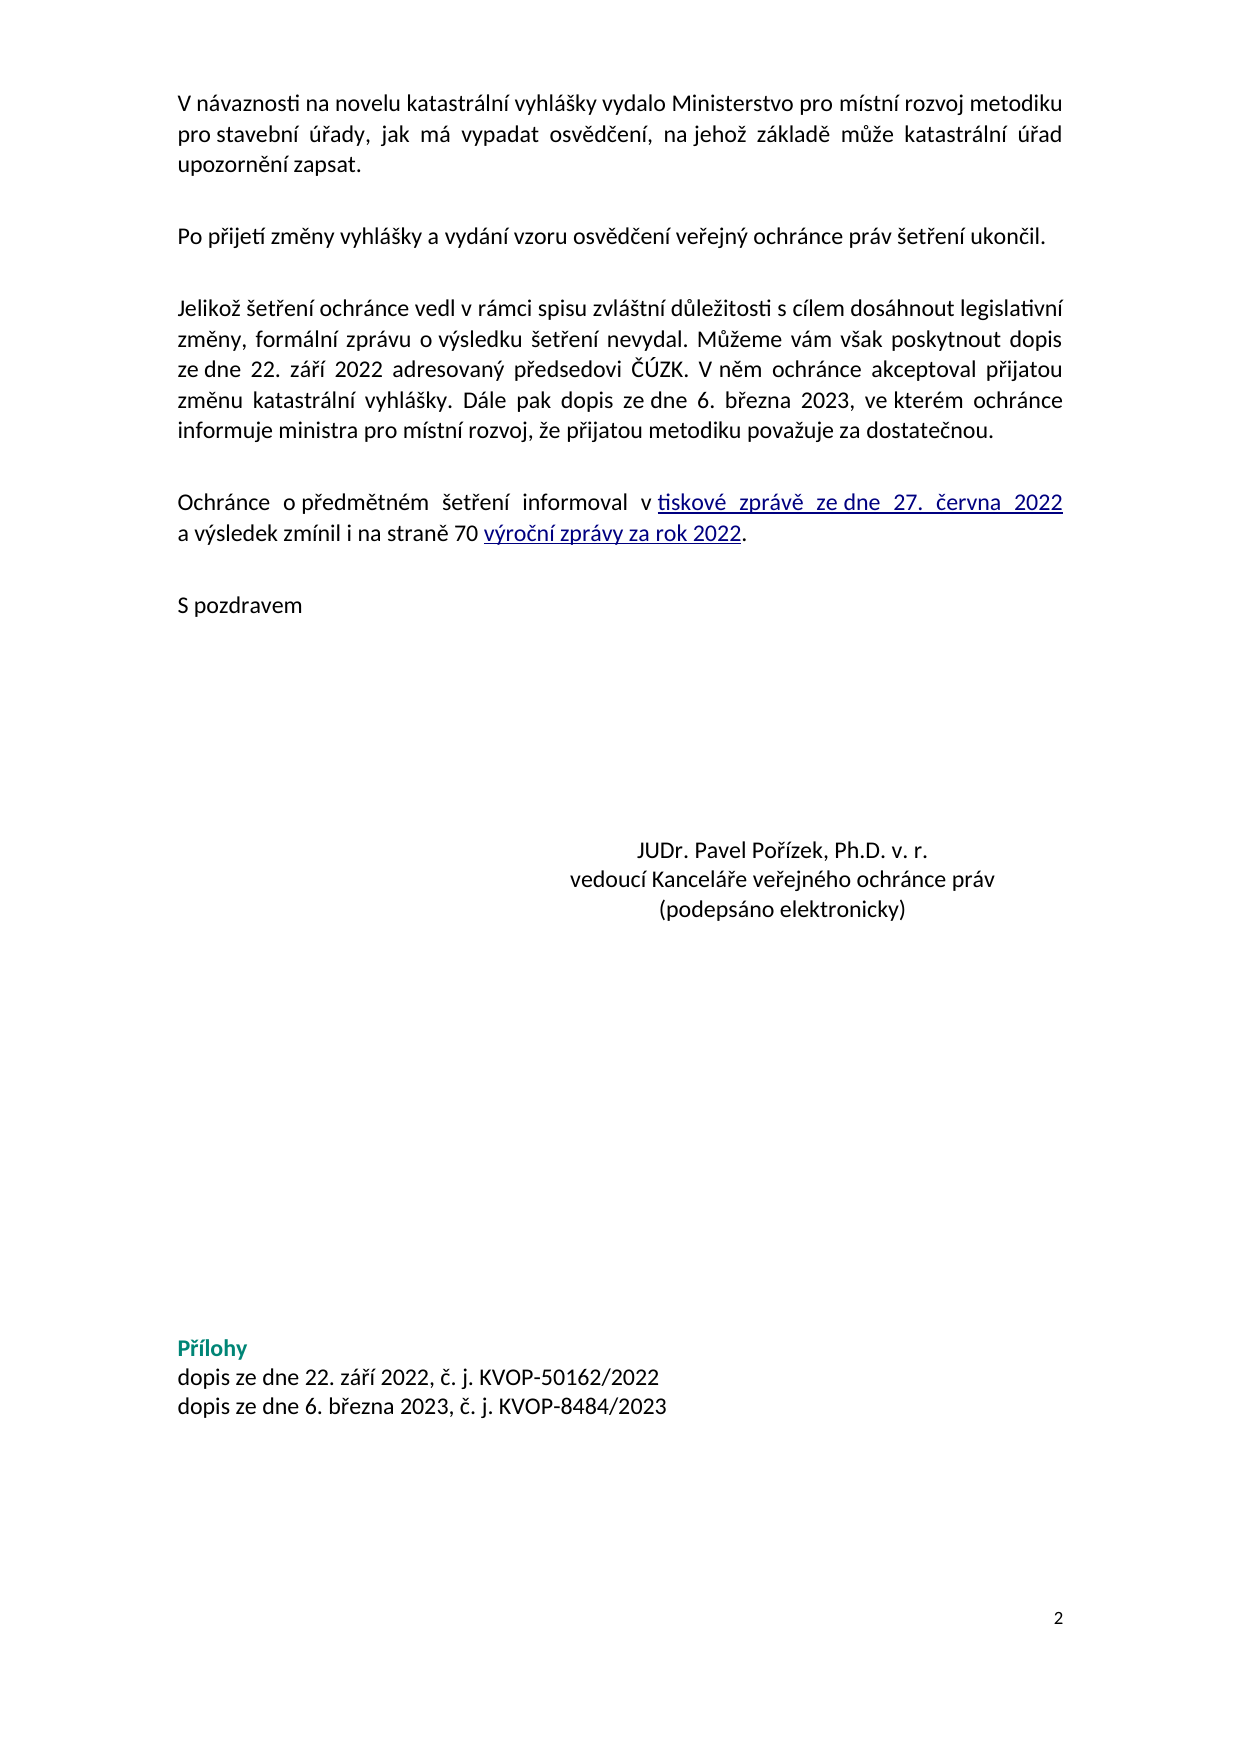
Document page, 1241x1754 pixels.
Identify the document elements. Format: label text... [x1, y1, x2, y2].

text Ochránce o předmětném šetření informoval v tiskové zprávě ze dne 27. června 2022 a výsledek zmínil i na straně 70 výroční zprávy za rok 2022. [177, 487, 1063, 547]
text Přílohy [177, 1333, 1063, 1362]
text S pozdravem [177, 590, 1063, 619]
text vedoucí Kanceláře veřejného ochránce práv [502, 864, 1063, 894]
text JUDr. Pavel Pořízek, Ph.D. v. r. [502, 835, 1063, 864]
text Jelikož šetření ochránce vedl v rámci spisu zvláštní důležitosti s cílem dosáhnout legislativní změny, formální zprávu o výsledku šetření nevydal. Můžeme vám však poskytnout dopis ze dne 22. září 2022 adresovaný předsedovi ČÚZK. V něm ochránce akceptoval přijatou změnu katastrální vyhlášky. Dále pak dopis ze dne 6. března 2023, ve kterém ochránce informuje ministra pro místní rozvoj, že přijatou metodiku považuje za dostatečnou. [177, 293, 1063, 444]
text V návaznosti na novelu katastrální vyhlášky vydalo Ministerstvo pro místní rozvoj metodiku pro stavební úřady, jak má vypadat osvědčení, na jehož základě může katastrální úřad upozornění zapsat. [177, 88, 1063, 179]
text dopis ze dne 6. března 2023, č. j. KVOP-8484/2023 [177, 1391, 1063, 1421]
text Po přijetí změny vyhlášky a vydání vzoru osvědčení veřejný ochránce práv šetření ukončil. [177, 221, 1063, 251]
text (podepsáno elektronicky) [502, 894, 1063, 923]
text dopis ze dne 22. září 2022, č. j. KVOP-50162/2022 [177, 1362, 1063, 1391]
